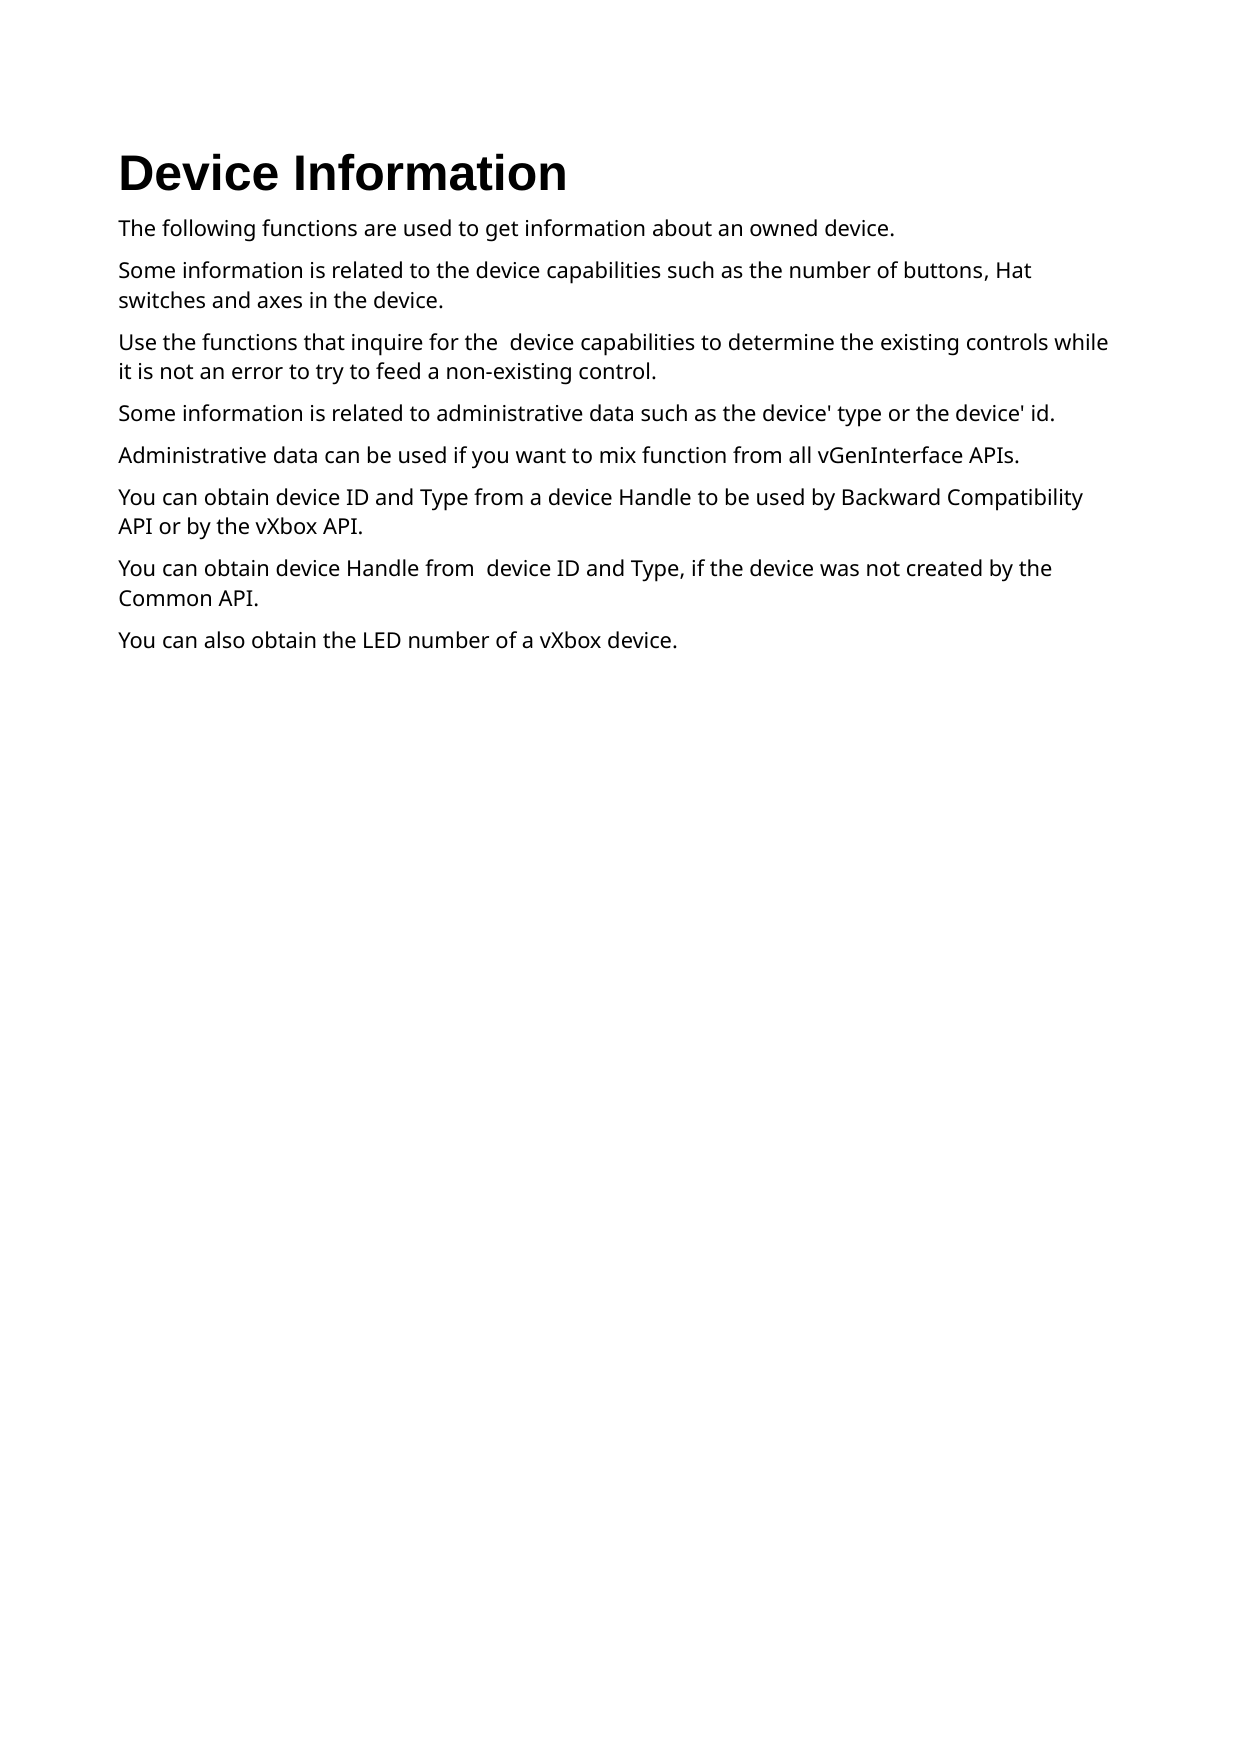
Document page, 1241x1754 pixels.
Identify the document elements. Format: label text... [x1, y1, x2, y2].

text Some information is related to administrative data such as the device' type or the device' id. [118, 398, 1122, 428]
text You can obtain device Handle from device ID and Type, if the device was not created by the Common API. [118, 553, 1122, 613]
text You can also obtain the LED number of a vXbox device. [118, 625, 1122, 654]
text You can obtain device ID and Type from a device Handle to be used by Backward Compatibility API or by the vXbox API. [118, 482, 1122, 541]
text Some information is related to the device capabilities such as the number of buttons, Hat switches and axes in the device. [118, 255, 1122, 314]
text The following functions are used to get information about an owned device. [118, 213, 1122, 243]
text Use the functions that inquire for the device capabilities to determine the existing controls while it is not an error to try to feed a non-existing control. [118, 326, 1122, 386]
text Administrative data can be used if you want to mix function from all vGenInterface APIs. [118, 440, 1122, 469]
subtitle Device Information [118, 143, 1122, 201]
